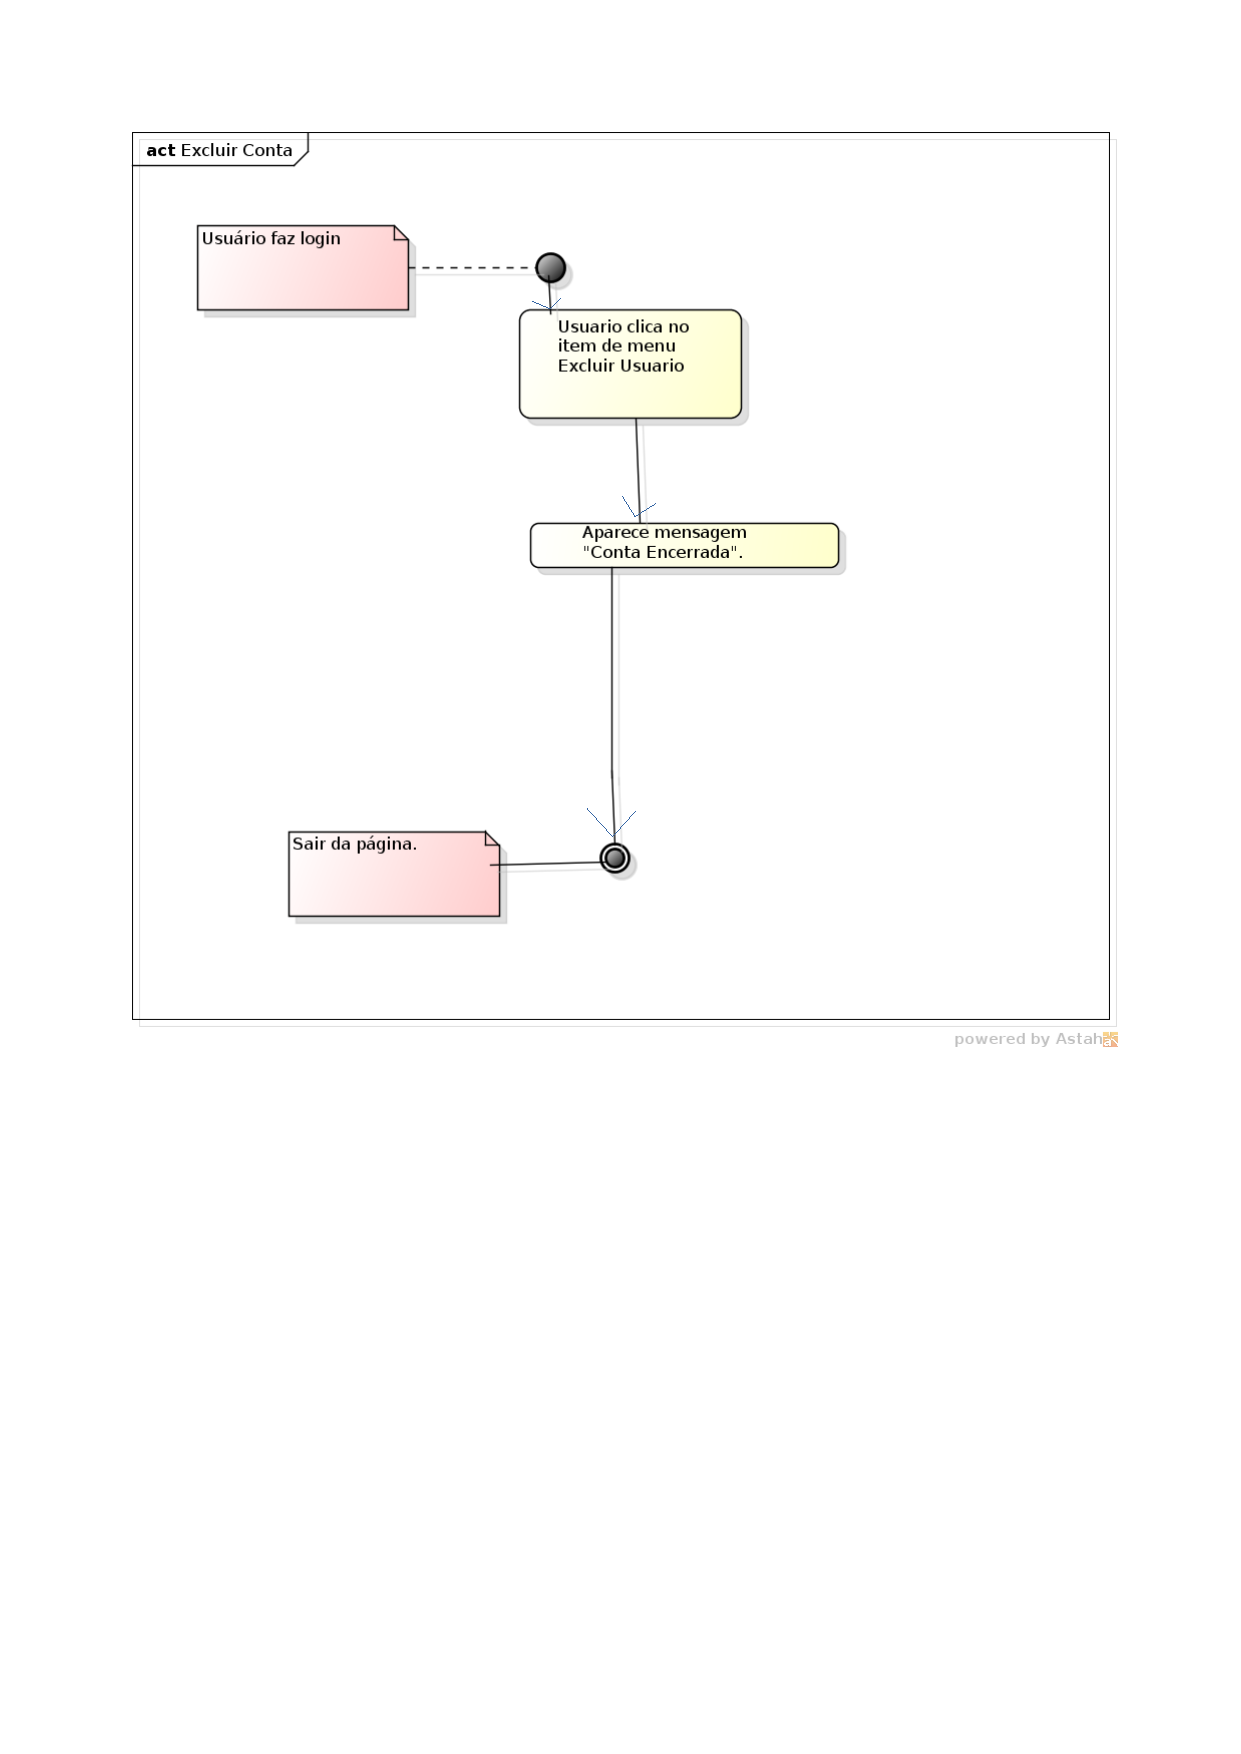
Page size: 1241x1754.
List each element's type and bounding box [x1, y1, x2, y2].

picture [118, 118, 1123, 1052]
